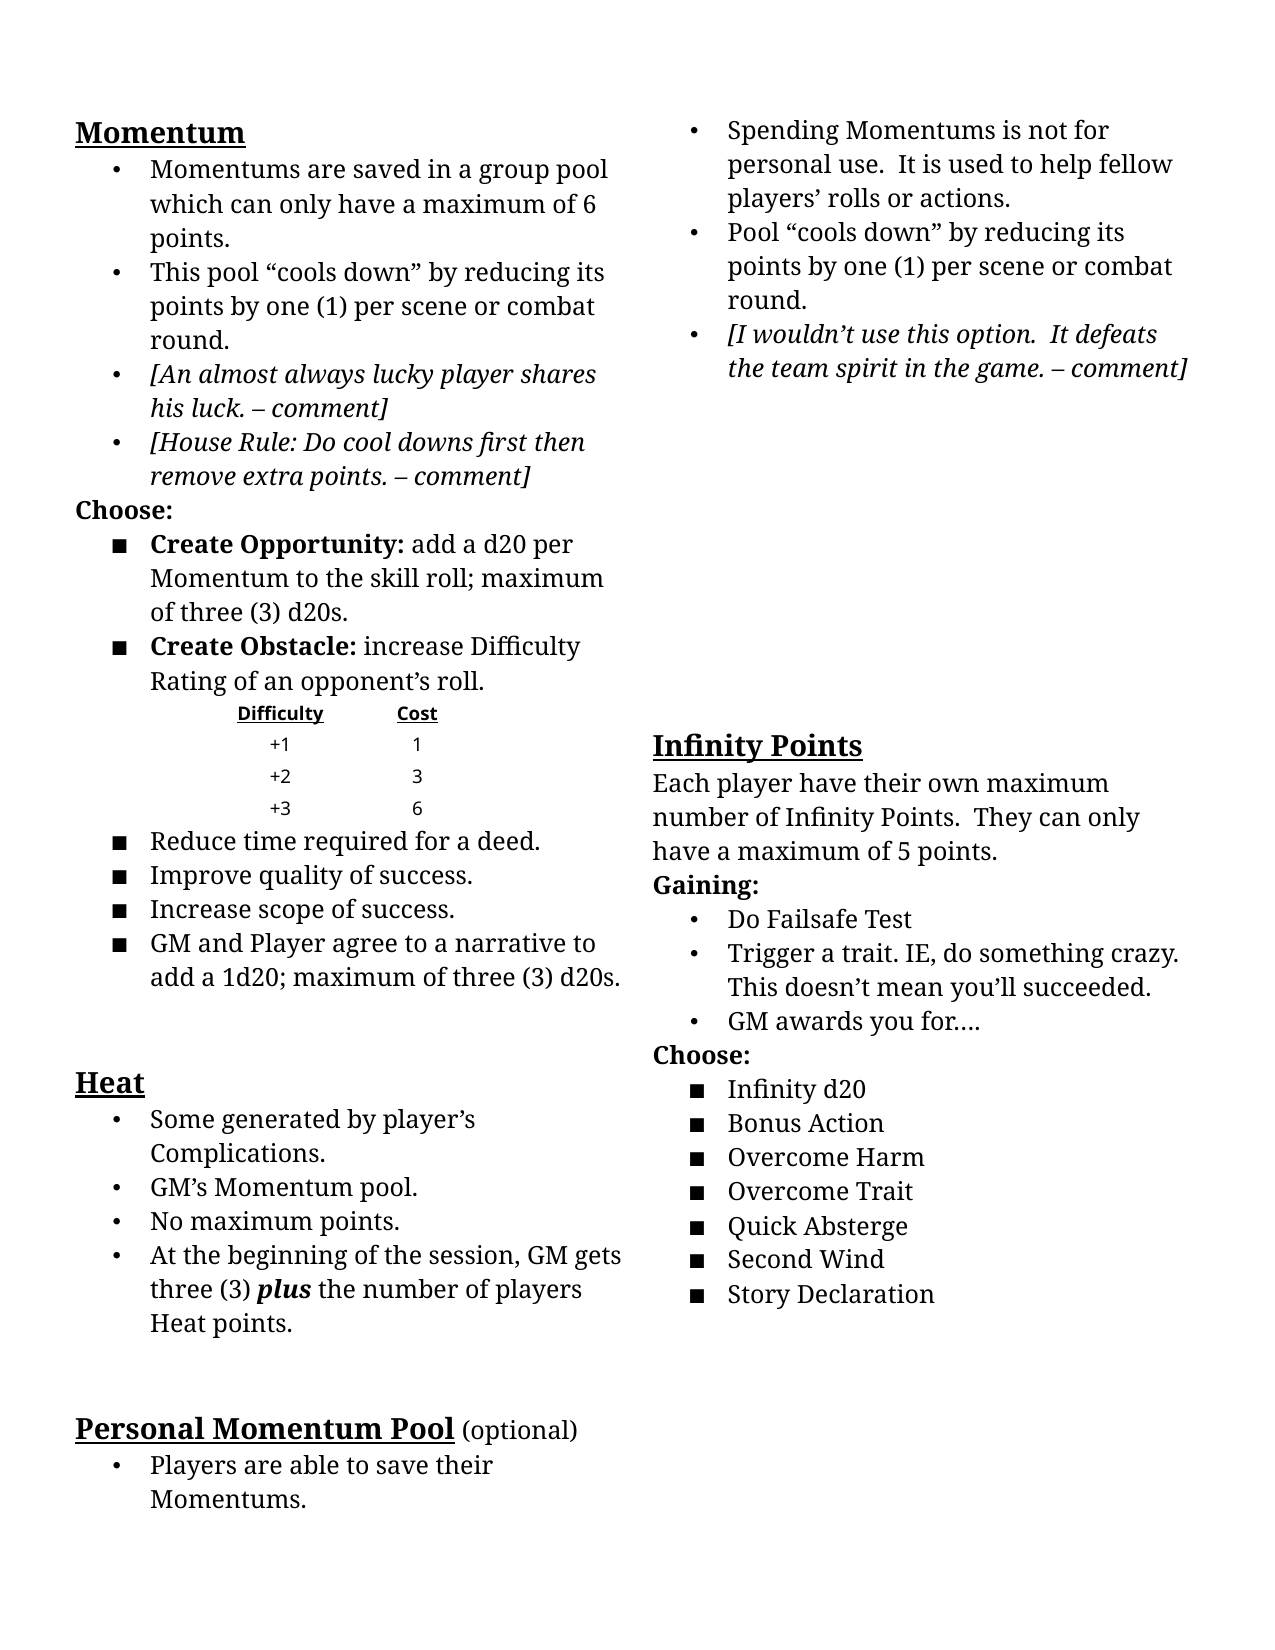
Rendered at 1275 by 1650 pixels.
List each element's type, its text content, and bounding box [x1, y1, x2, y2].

list Some generated by player’s Complications. [112, 1102, 622, 1170]
list GM’s Momentum pool. [112, 1170, 622, 1204]
text Gaining: [652, 867, 1200, 902]
list [House Rule: Do cool downs first then remove extra points. – comment] [112, 425, 622, 493]
table_header [75, 697, 212, 729]
table_cell [75, 792, 212, 823]
list Bonus Action [690, 1106, 1200, 1140]
list Trigger a trait. IE, do something crazy. This doesn’t mean you’ll succeeded. [690, 936, 1200, 1004]
list [I wouldn’t use this option. It defeats the team spirit in the game. – comment] [690, 317, 1200, 385]
list GM awards you for…. [690, 1004, 1200, 1038]
list At the beginning of the session, GM gets three (3) plus the number of players Heat points. [112, 1238, 622, 1340]
list Spending Momentums is not for personal use. It is used to help fellow players’ rolls or actions. [690, 112, 1200, 215]
table_cell 6 [349, 792, 486, 823]
list Pool “cools down” by reducing its points by one (1) per scene or combat round. [690, 215, 1200, 317]
text Choose: [75, 493, 622, 527]
table_header Cost [349, 697, 486, 729]
list Reduce time required for a deed. [112, 823, 622, 857]
list Overcome Harm [690, 1140, 1200, 1174]
table_header Difficulty [212, 697, 349, 729]
list GM and Player agree to a narrative to add a 1d20; maximum of three (3) d20s. [112, 926, 622, 994]
text Momentum [75, 112, 622, 152]
table_header [486, 697, 622, 729]
list This pool “cools down” by reducing its points by one (1) per scene or combat round. [112, 254, 622, 357]
list Momentums are saved in a group pool which can only have a maximum of 6 points. [112, 152, 622, 254]
list Increase scope of success. [112, 892, 622, 926]
text Heat [75, 1062, 622, 1102]
text Personal Momentum Pool (optional) [75, 1408, 622, 1448]
text Each player have their own maximum number of Infinity Points. They can only have a maximum of 5 points. [652, 765, 1200, 867]
table_cell [486, 792, 622, 823]
table_cell +1 [212, 729, 349, 760]
table_cell [75, 729, 212, 760]
list [An almost always lucky player shares his luck. – comment] [112, 357, 622, 425]
list Create Opportunity: add a d20 per Momentum to the skill roll; maximum of three (3) d20s. [112, 527, 622, 629]
table_cell +3 [212, 792, 349, 823]
list Second Wind [690, 1242, 1200, 1276]
list Infinity d20 [690, 1072, 1200, 1106]
list Do Failsafe Test [690, 902, 1200, 936]
table_cell [486, 729, 622, 760]
table_cell [486, 760, 622, 792]
text Infinity Points [652, 726, 1200, 765]
list Overcome Trait [690, 1174, 1200, 1208]
list Create Obstacle: increase Difficulty Rating of an opponent’s roll. [112, 629, 622, 697]
table_cell 1 [349, 729, 486, 760]
table_cell 3 [349, 760, 486, 792]
text Choose: [652, 1038, 1200, 1072]
list Quick Absterge [690, 1208, 1200, 1242]
list Story Declaration [690, 1276, 1200, 1310]
list Players are able to save their Momentums. [112, 1448, 622, 1516]
list Improve quality of success. [112, 857, 622, 892]
table_cell +2 [212, 760, 349, 792]
list No maximum points. [112, 1204, 622, 1238]
table_cell [75, 760, 212, 792]
